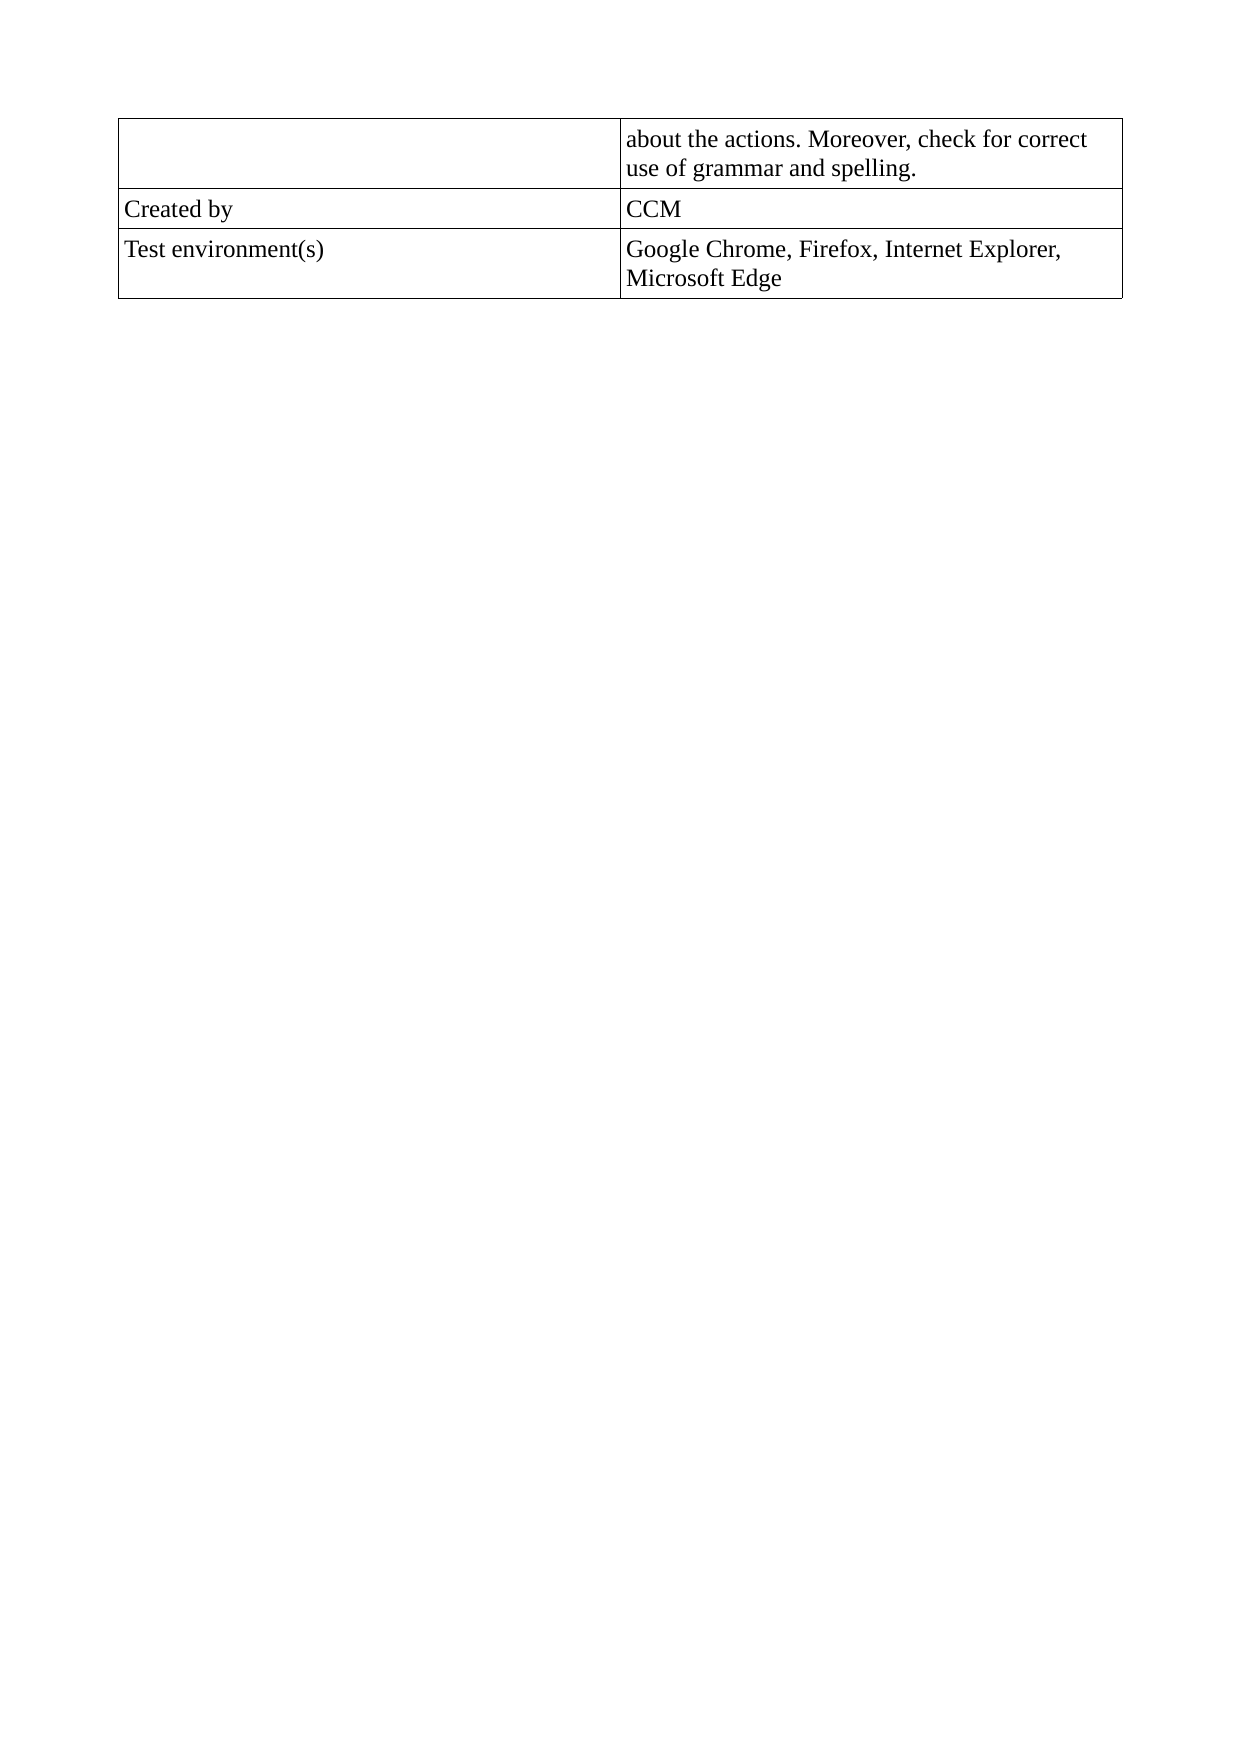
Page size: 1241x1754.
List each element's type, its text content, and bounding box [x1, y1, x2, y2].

table_cell Google Chrome, Firefox, Internet Explorer, Microsoft Edge [621, 229, 1122, 298]
table_cell Created by [119, 189, 620, 228]
table_cell Test environment(s) [119, 229, 620, 298]
table_cell [119, 119, 620, 188]
table_cell CCM [621, 189, 1122, 228]
table_cell about the actions. Moreover, check for correct use of grammar and spelling. [621, 119, 1122, 188]
